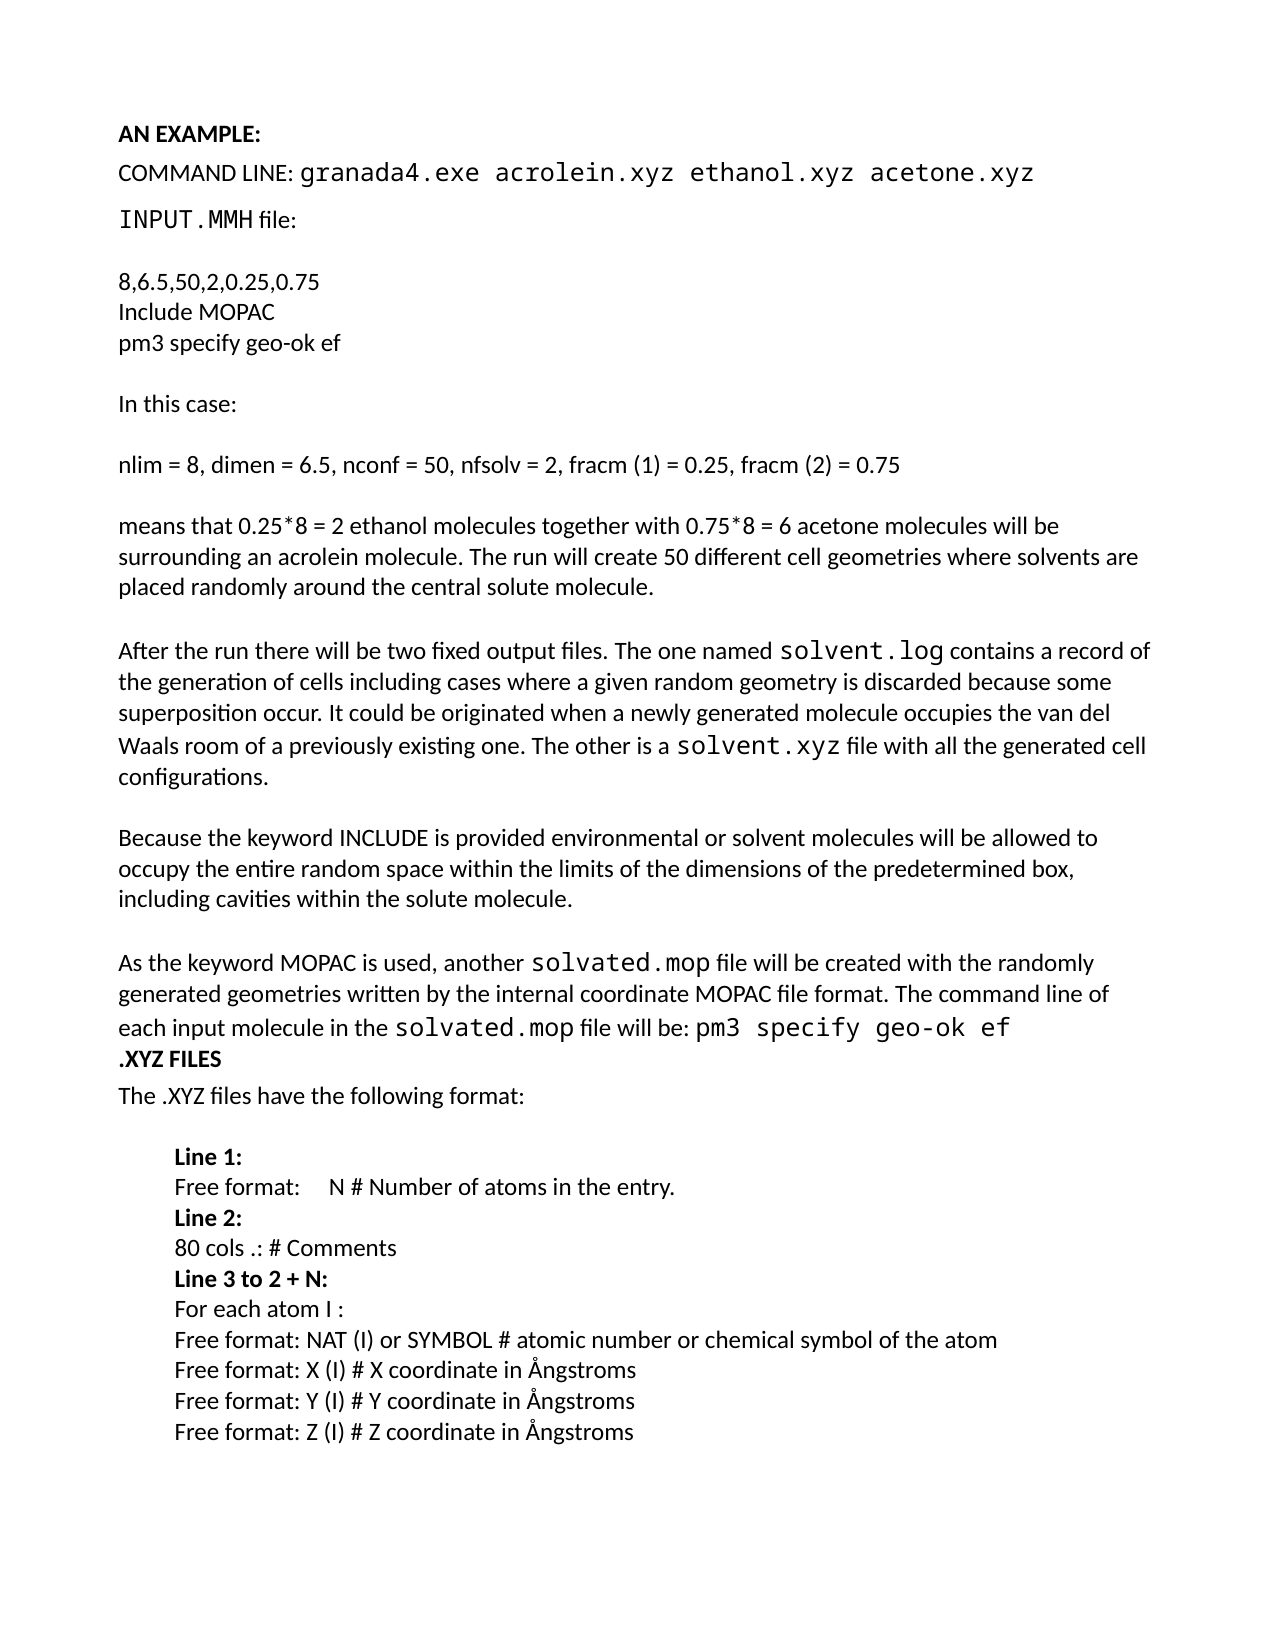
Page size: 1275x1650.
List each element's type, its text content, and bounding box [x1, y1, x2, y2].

subtitle AN EXAMPLE: [118, 118, 1157, 149]
text Line 1: [118, 1141, 1157, 1172]
text The .XYZ files have the following format: [118, 1080, 1157, 1111]
text 80 cols .: # Comments [118, 1233, 1157, 1263]
text Line 2: [118, 1202, 1157, 1233]
text Line 3 to 2 + N: [118, 1263, 1157, 1294]
text means that 0.25*8 = 2 ethanol molecules together with 0.75*8 = 6 acetone molecules will be surrounding an acrolein molecule. The run will create 50 different cell geometries where solvents are placed randomly around the central solute molecule. [118, 510, 1157, 602]
text Free format: N # Number of atoms in the entry. [118, 1172, 1157, 1202]
text pm3 specify geo-ok ef [118, 327, 1157, 358]
text Include MOPAC [118, 297, 1157, 327]
text In this case: [118, 388, 1157, 419]
text Free format: X (I) # X coordinate in Ångstroms [118, 1355, 1157, 1385]
text Because the keyword INCLUDE is provided environmental or solvent molecules will be allowed to occupy the entire random space within the limits of the dimensions of the predetermined box, including cavities within the solute molecule. [118, 822, 1157, 914]
text Free format: Y (I) # Y coordinate in Ångstroms [118, 1385, 1157, 1416]
text Free format: NAT (I) or SYMBOL # atomic number or chemical symbol of the atom [118, 1324, 1157, 1355]
text COMMAND LINE: granada4.exe acrolein.xyz ethanol.xyz acetone.xyz [118, 155, 1157, 189]
text INPUT.MMH file: [118, 201, 1157, 236]
subtitle .XYZ FILES [118, 1043, 1157, 1074]
text Free format: Z (I) # Z coordinate in Ångstroms [118, 1416, 1157, 1446]
text As the keyword MOPAC is used, another solvated.mop file will be created with the randomly generated geometries written by the internal coordinate MOPAC file format. The command line of each input molecule in the solvated.mop file will be: pm3 specify geo-ok ef [118, 944, 1157, 1043]
text After the run there will be two fixed output files. The one named solvent.log contains a record of the generation of cells including cases where a given random geometry is discarded because some superposition occur. It could be originated when a newly generated molecule occupies the van del Waals room of a previously existing one. The other is a solvent.xyz file with all the generated cell configurations. [118, 632, 1157, 792]
text 8,6.5,50,2,0.25,0.75 [118, 266, 1157, 297]
text nlim = 8, dimen = 6.5, nconf = 50, nfsolv = 2, fracm (1) = 0.25, fracm (2) = 0.75 [118, 449, 1157, 480]
text For each atom I : [118, 1294, 1157, 1324]
